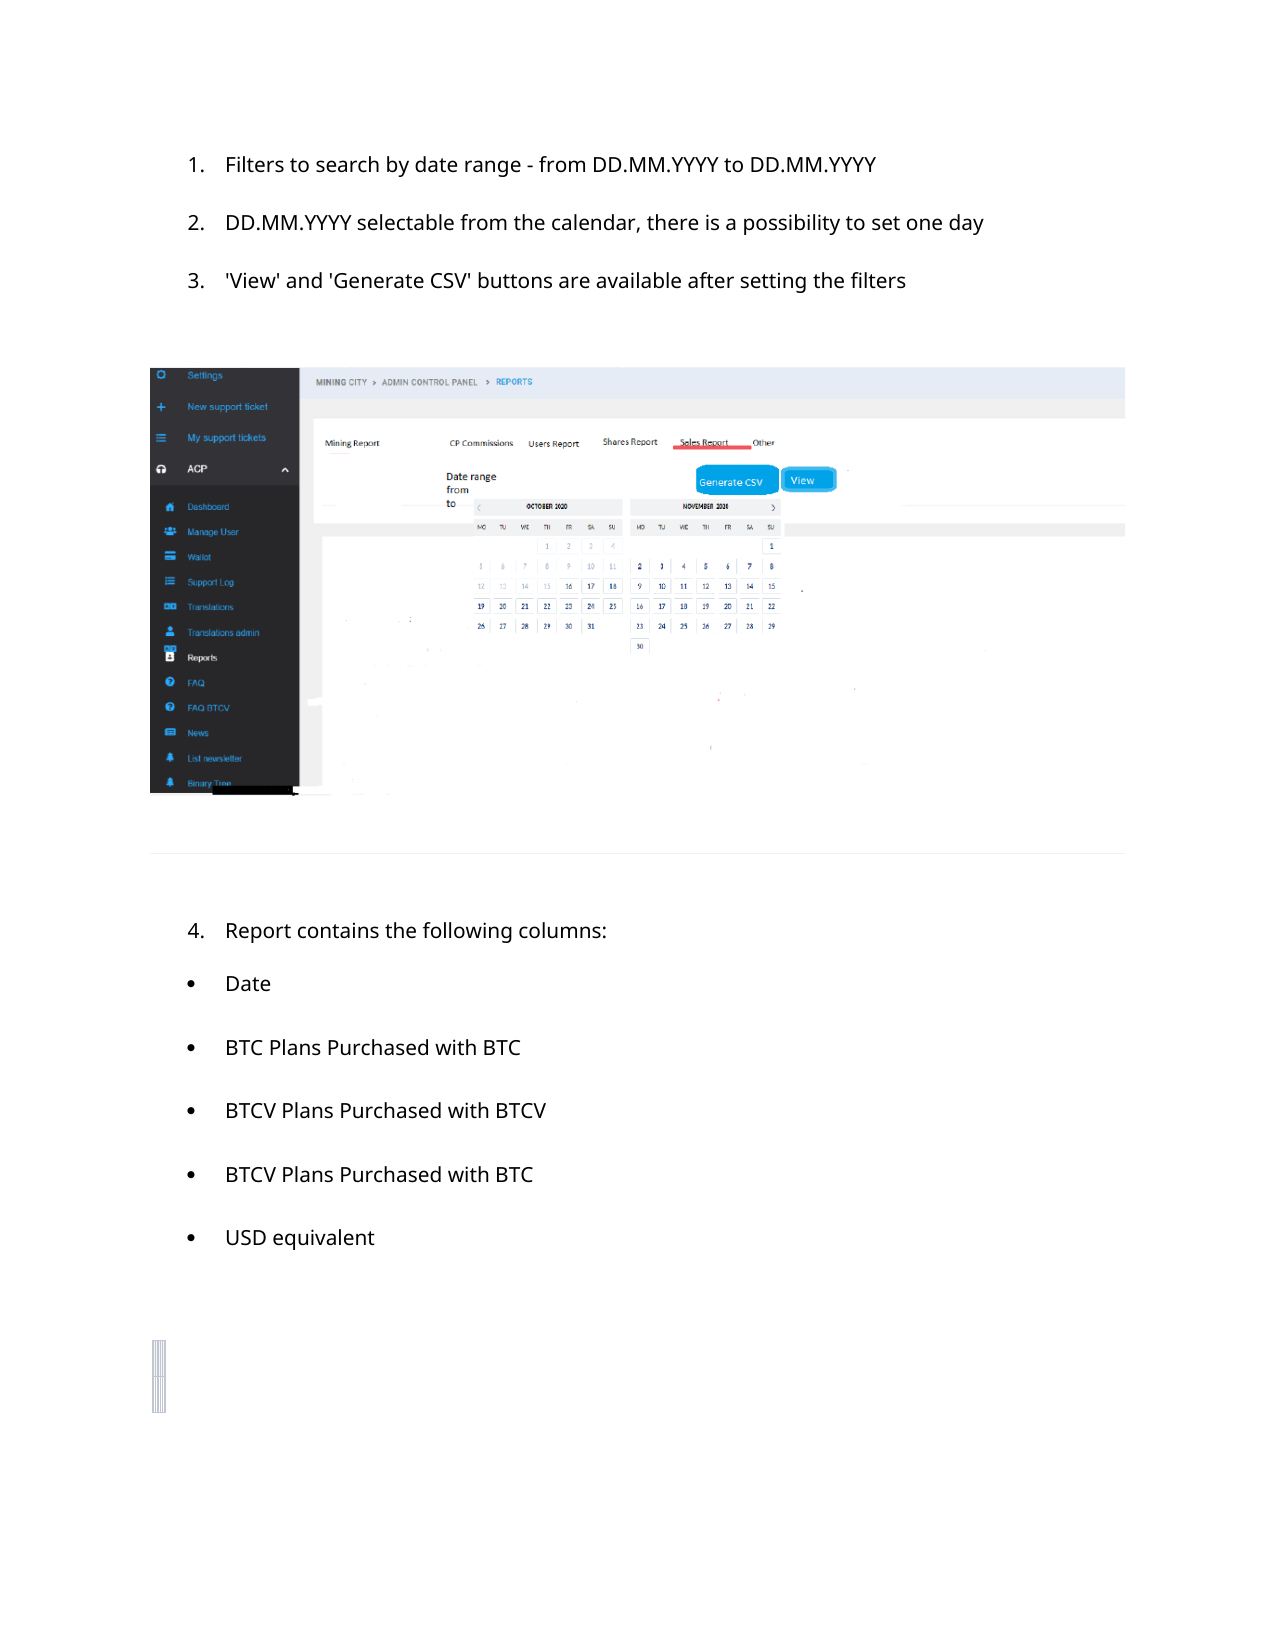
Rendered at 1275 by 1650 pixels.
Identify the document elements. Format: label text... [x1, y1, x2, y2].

list Report contains the following columns: [187, 917, 1125, 945]
list DD.MM.YYYY selectable from the calendar, there is a possibility to set one day [187, 208, 1125, 237]
list BTCV Plans Purchased with BTCV [187, 1096, 1125, 1125]
list BTCV Plans Purchased with BTC [187, 1160, 1125, 1188]
list USD equivalent [187, 1223, 1125, 1252]
list 'View' and 'Generate CSV' buttons are available after setting the filters [187, 266, 1125, 295]
list Date [187, 969, 1125, 998]
list Filters to search by date range - from DD.MM.YYYY to DD.MM.YYYY [187, 150, 1125, 178]
list BTC Plans Purchased with BTC [187, 1033, 1125, 1061]
